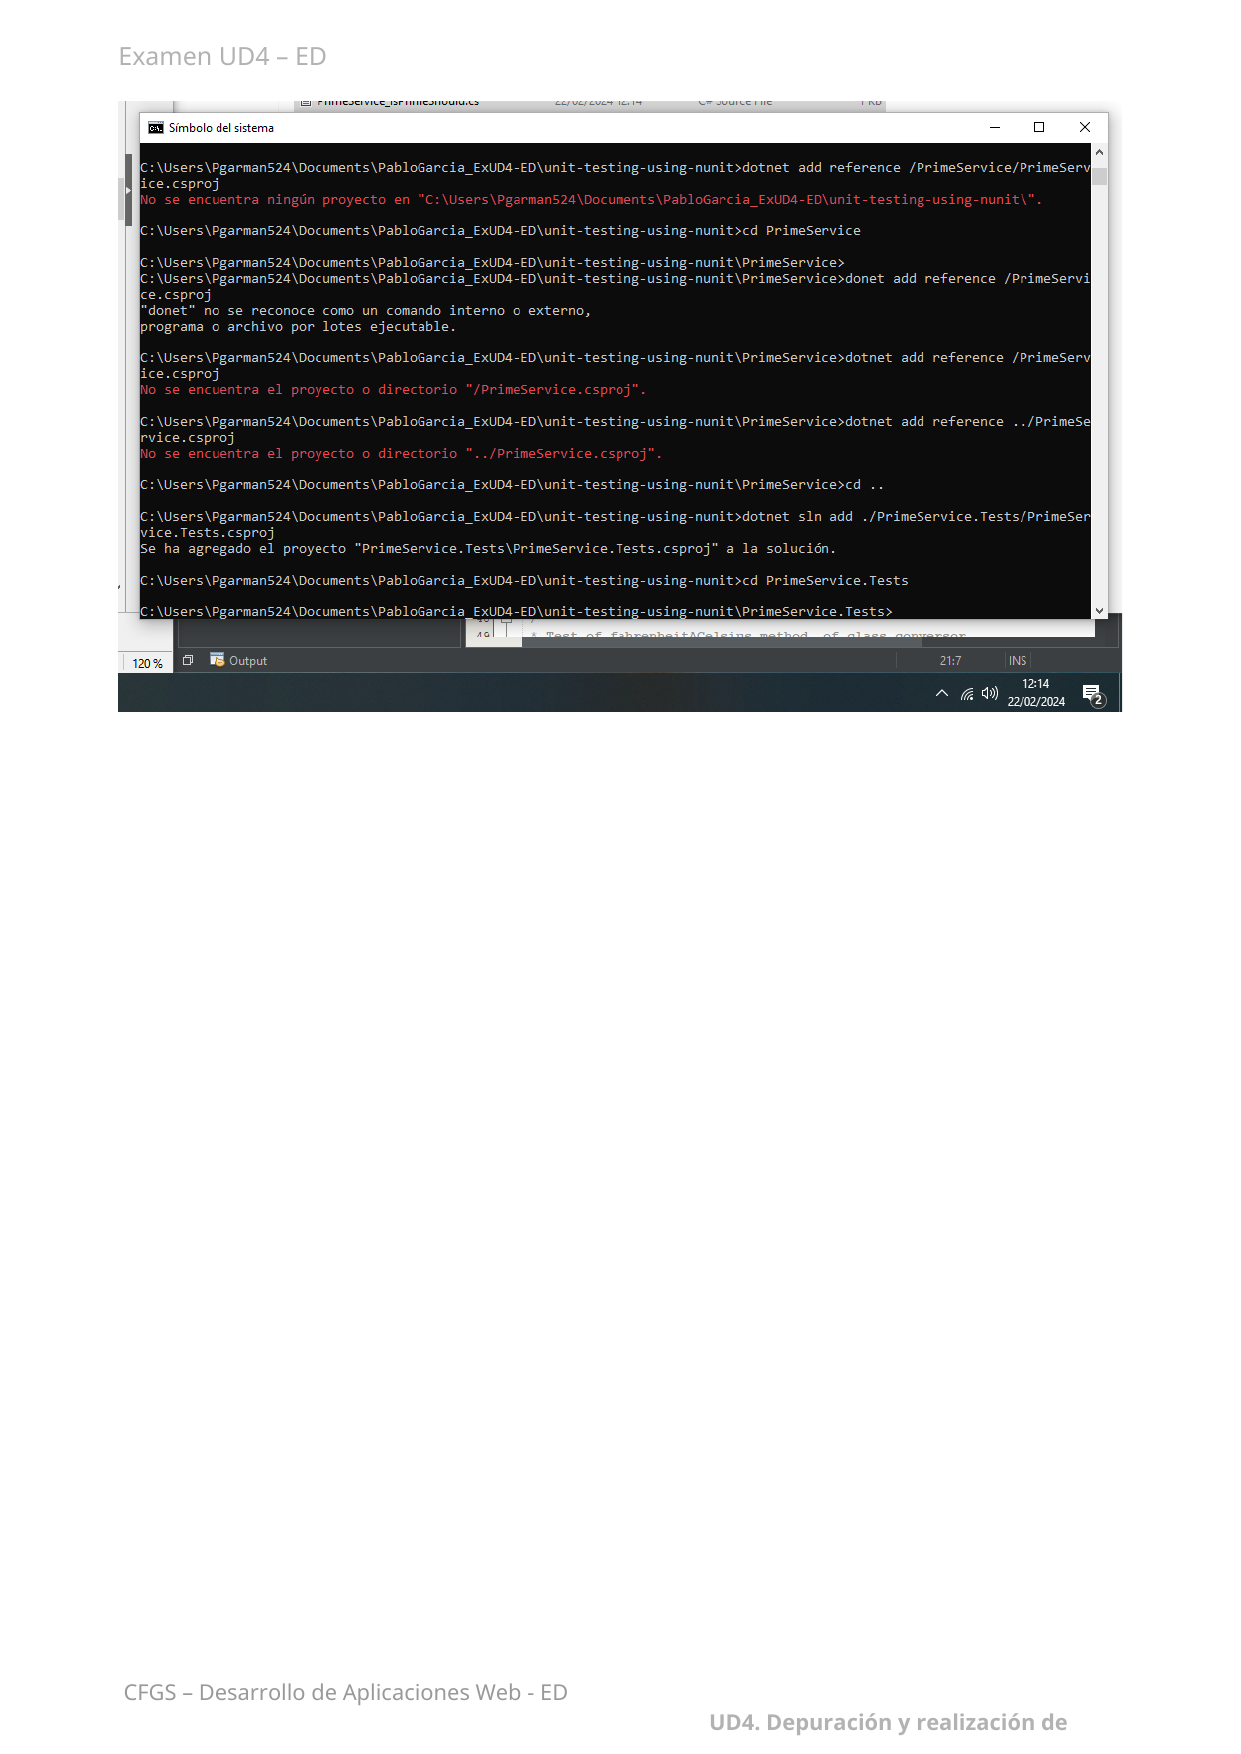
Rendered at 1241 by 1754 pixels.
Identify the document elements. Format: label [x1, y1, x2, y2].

picture [118, 101, 1123, 712]
